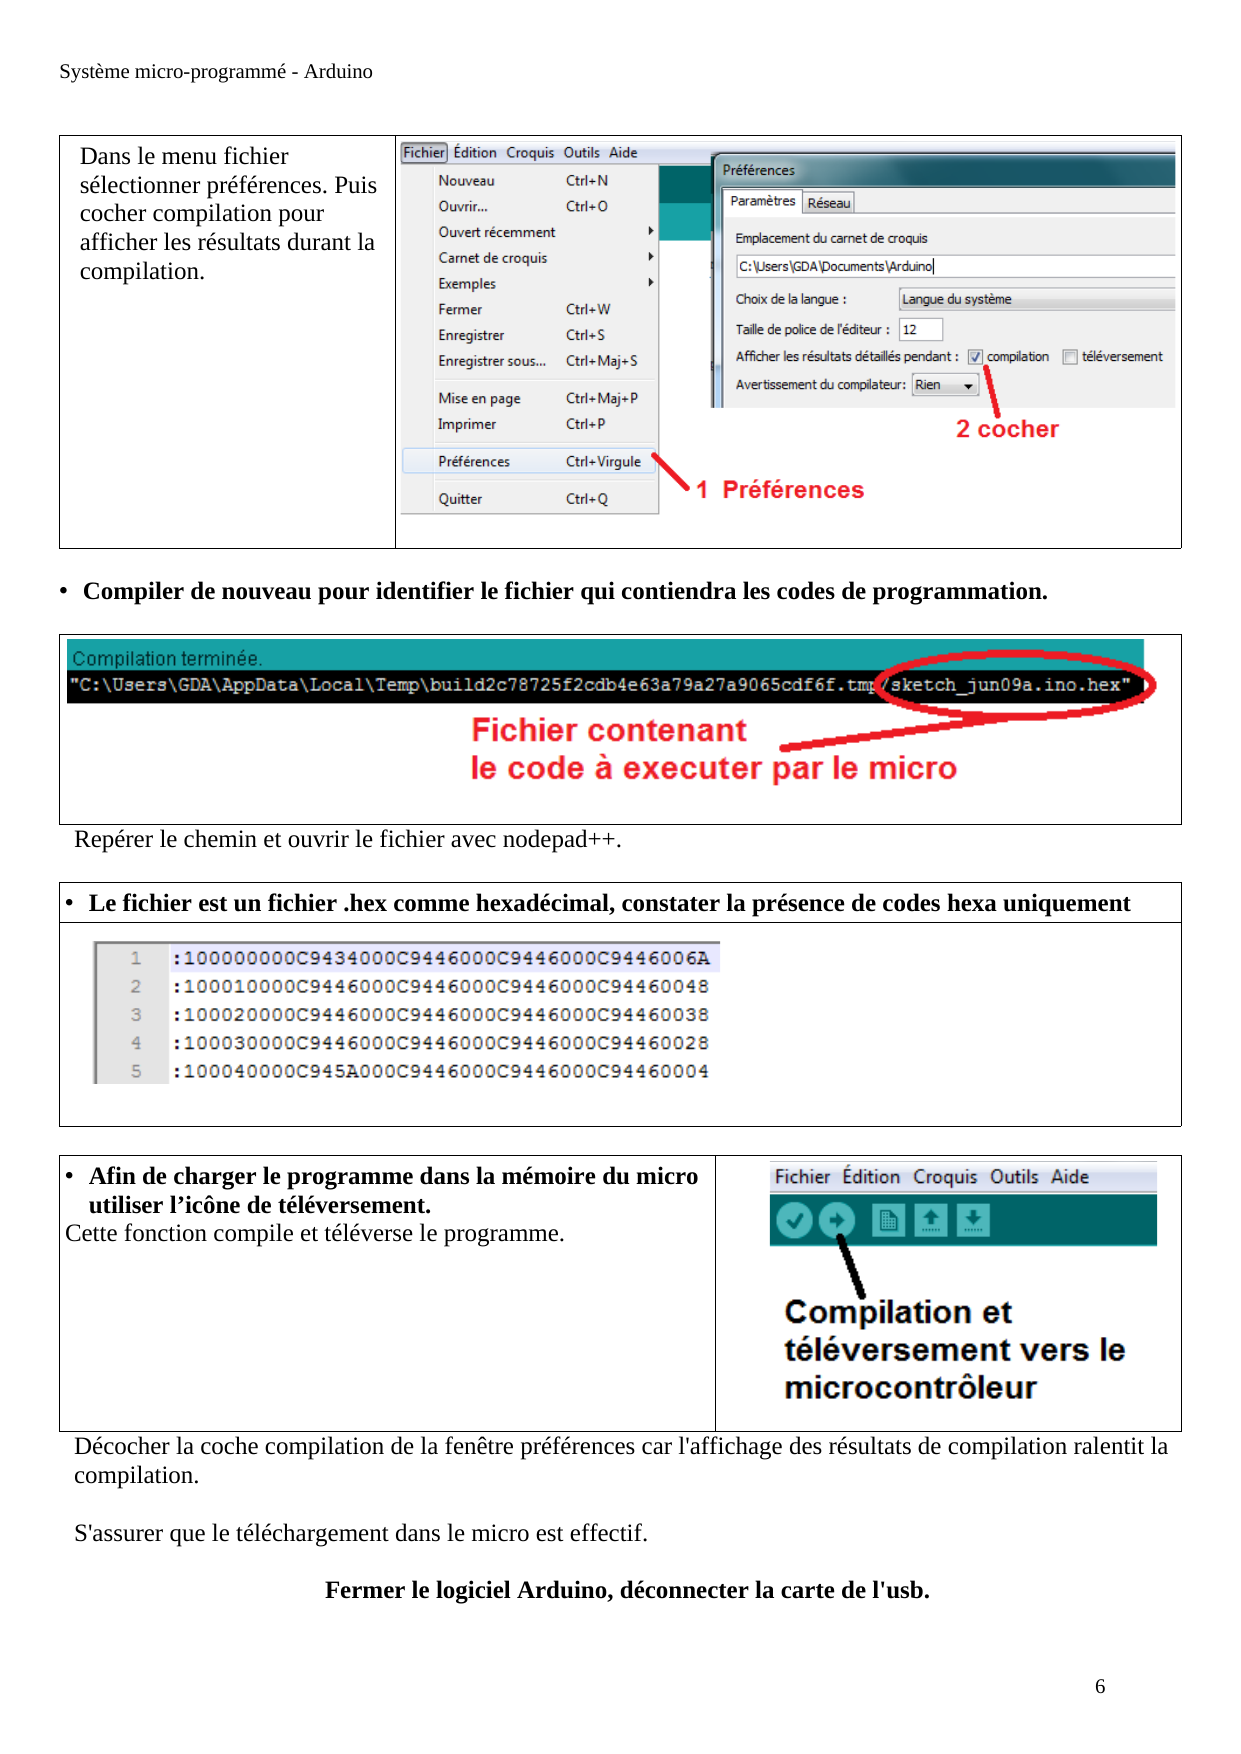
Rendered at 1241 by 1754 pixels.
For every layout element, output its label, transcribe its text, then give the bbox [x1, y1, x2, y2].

table_header [60, 635, 1181, 824]
picture [92, 941, 720, 1084]
text Décocher la coche compilation de la fenêtre préférences car l'affichage des résultats de compilation ralentit la compilation. [74, 1432, 1181, 1489]
table_header [396, 136, 1181, 548]
table_cell [60, 923, 1181, 1126]
text S'assurer que le téléchargement dans le micro est effectif. [74, 1518, 1181, 1546]
list Compiler de nouveau pour identifier le fichier qui contiendra les codes de programmation. [59, 576, 1181, 605]
table_header Dans le menu fichier sélectionner préférences. Puis cocher compilation pour afficher les résultats durant la compilation. [60, 136, 395, 548]
text Fermer le logiciel Arduino, déconnecter la carte de l'usb. [74, 1575, 1181, 1604]
table_header Afin de charger le programme dans la mémoire du micro utiliser l’icône de téléversement. Cette fonction compile et téléverse le programme. [60, 1156, 715, 1431]
picture [67, 639, 1174, 795]
table_header [716, 1156, 1181, 1431]
text Repérer le chemin et ouvrir le fichier avec nodepad++. [74, 825, 1181, 853]
picture [400, 141, 1176, 518]
picture [769, 1161, 1158, 1413]
table_header Le fichier est un fichier .hex comme hexadécimal, constater la présence de codes hexa uniquement [60, 883, 1181, 922]
